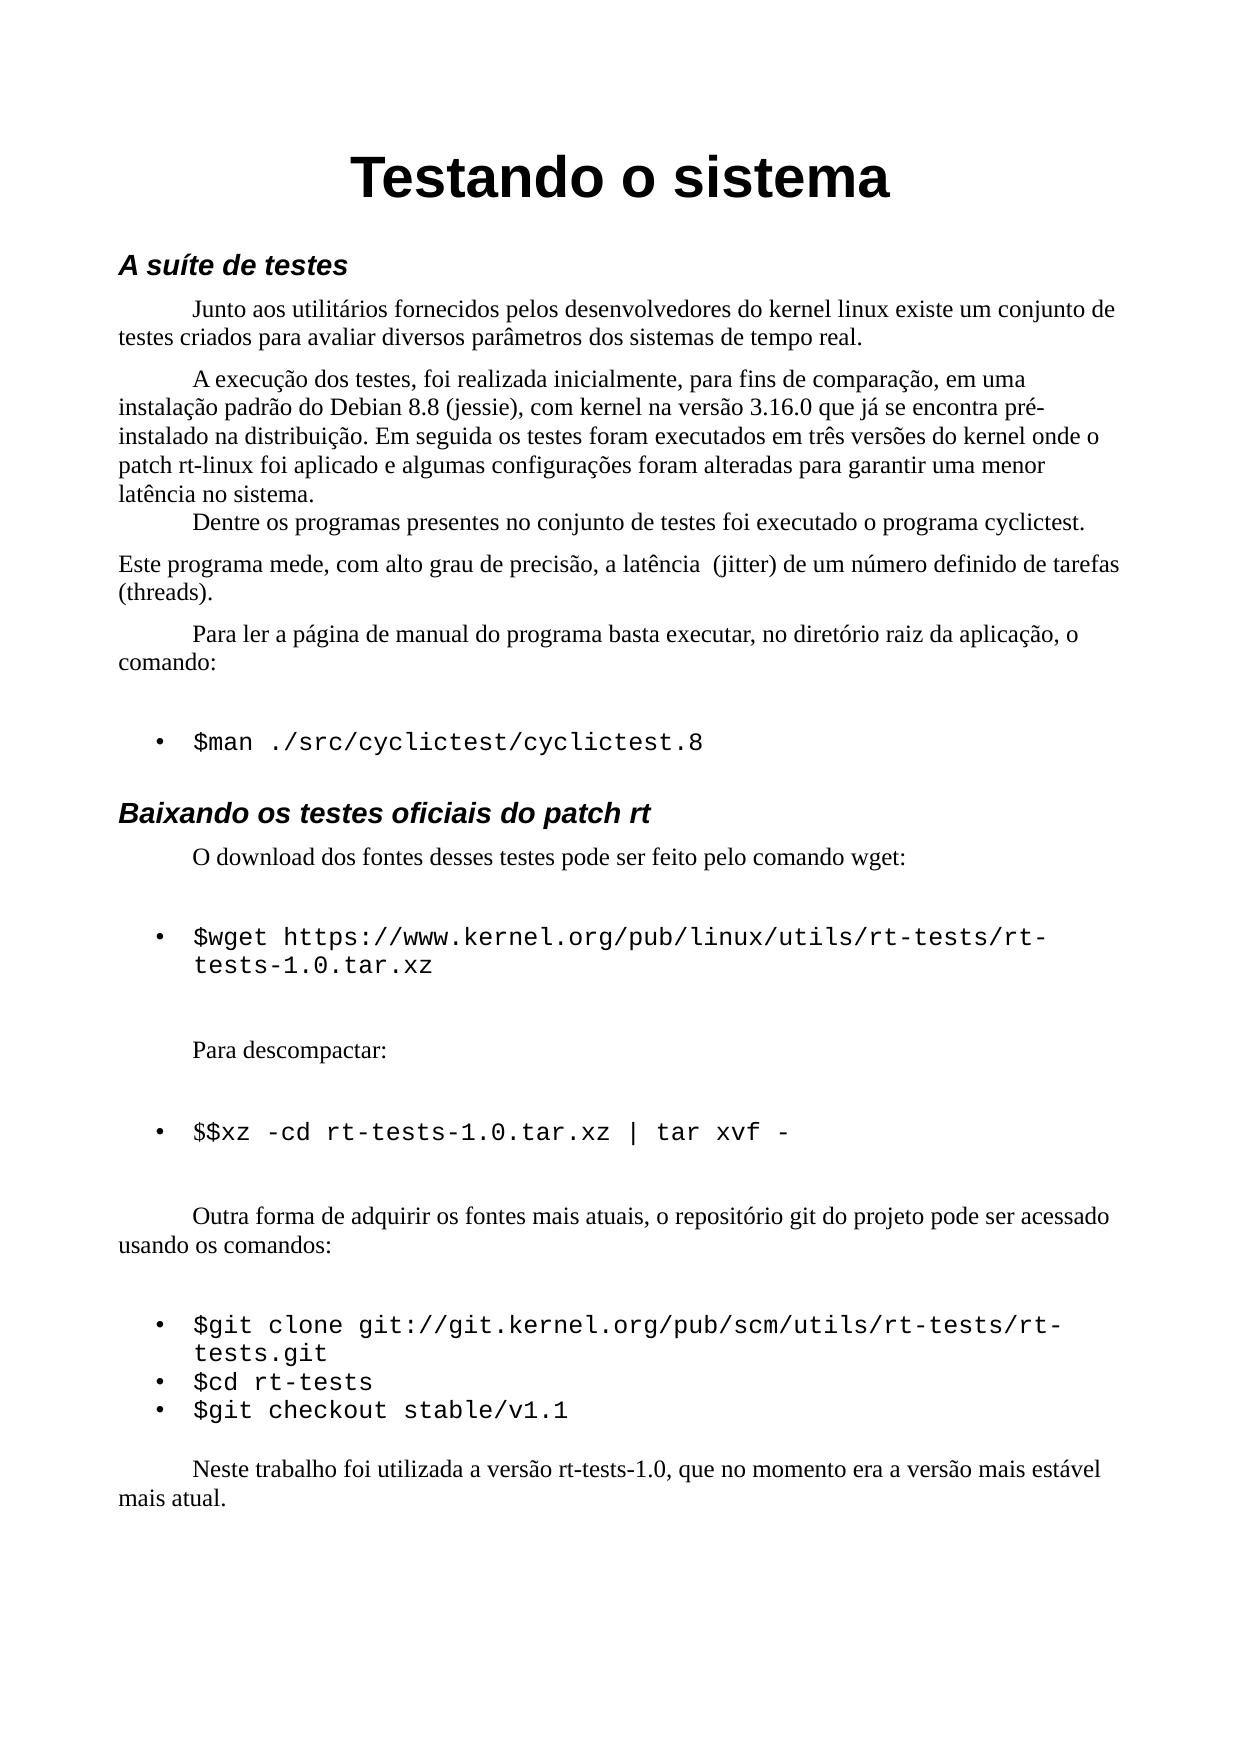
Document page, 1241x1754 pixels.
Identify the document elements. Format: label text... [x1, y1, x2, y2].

text Outra forma de adquirir os fontes mais atuais, o repositório git do projeto pode ser acessado usando os comandos: [118, 1201, 1122, 1259]
list $cd rt-tests [156, 1369, 1122, 1398]
text A execução dos testes, foi realizada inicialmente, para fins de comparação, em uma instalação padrão do Debian 8.8 (jessie), com kernel na versão 3.16.0 que já se encontra pré-instalado na distribuição. Em seguida os testes foram executados em três versões do kernel onde o patch rt-linux foi aplicado e algumas configurações foram alteradas para garantir uma menor latência no sistema. [118, 364, 1122, 507]
text O download dos fontes desses testes pode ser feito pelo comando wget: [118, 842, 1122, 871]
text Este programa mede, com alto grau de precisão, a latência (jitter) de um número definido de tarefas (threads). [118, 549, 1122, 606]
title Testando o sistema [118, 143, 1122, 210]
text Junto aos utilitários fornecidos pelos desenvolvedores do kernel linux existe um conjunto de testes criados para avaliar diversos parâmetros dos sistemas de tempo real. [118, 294, 1122, 351]
text Para descompactar: [118, 1035, 1122, 1063]
text Para ler a página de manual do programa basta executar, no diretório raiz da aplicação, o comando: [118, 619, 1122, 676]
text Neste trabalho foi utilizada a versão rt-tests-1.0, que no momento era a versão mais estável mais atual. [118, 1454, 1122, 1512]
subtitle A suíte de testes [118, 248, 1122, 281]
list $git checkout stable/v1.1 [156, 1398, 1122, 1426]
text Dentre os programas presentes no conjunto de testes foi executado o programa cyclictest. [118, 507, 1122, 536]
list $wget https://www.kernel.org/pub/linux/utils/rt-tests/rt-tests-1.0.tar.xz [156, 924, 1122, 981]
list $git clone git://git.kernel.org/pub/scm/utils/rt-tests/rt-tests.git [156, 1313, 1122, 1369]
subtitle Baixando os testes oficiais do patch rt [118, 796, 1122, 829]
list $man ./src/cyclictest/cyclictest.8 [156, 730, 1122, 758]
list $$xz -cd rt-tests-1.0.tar.xz | tar xvf - [156, 1117, 1122, 1148]
